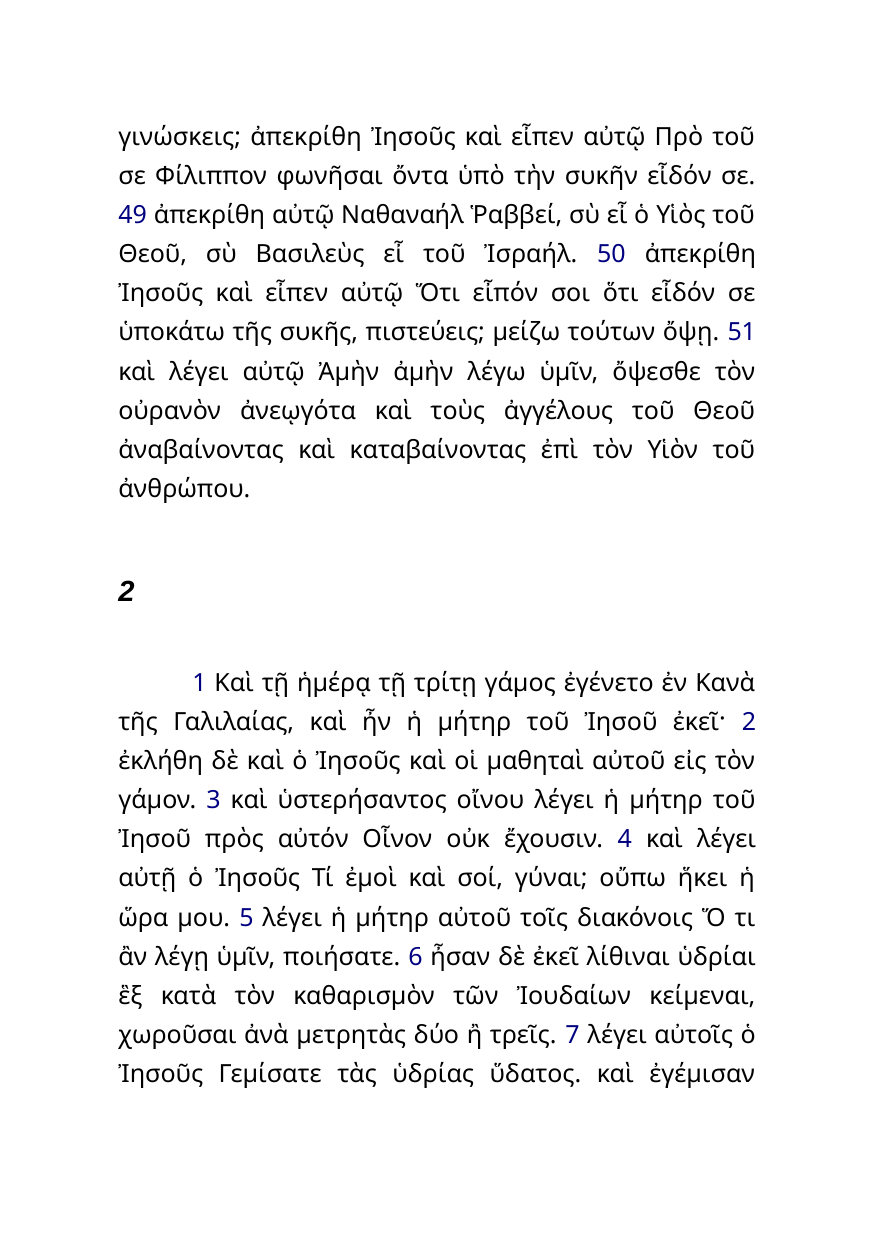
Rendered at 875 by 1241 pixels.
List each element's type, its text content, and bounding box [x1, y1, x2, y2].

subtitle 2 [118, 574, 756, 607]
text γινώσκεις; ἀπεκρίθη Ἰησοῦς καὶ εἶπεν αὐτῷ Πρὸ τοῦ σε Φίλιππον φωνῆσαι ὄντα ὑπὸ τὴν συκῆν εἶδόν σε. 49 ἀπεκρίθη αὐτῷ Ναθαναήλ Ῥαββεί, σὺ εἶ ὁ Υἱὸς τοῦ Θεοῦ, σὺ Βασιλεὺς εἶ τοῦ Ἰσραήλ. 50 ἀπεκρίθη Ἰησοῦς καὶ εἶπεν αὐτῷ Ὅτι εἶπόν σοι ὅτι εἶδόν σε ὑποκάτω τῆς συκῆς, πιστεύεις; μείζω τούτων ὄψῃ. 51 καὶ λέγει αὐτῷ Ἀμὴν ἀμὴν λέγω ὑμῖν, ὄψεσθε τὸν οὐρανὸν ἀνεῳγότα καὶ τοὺς ἀγγέλους τοῦ Θεοῦ ἀναβαίνοντας καὶ καταβαίνοντας ἐπὶ τὸν Υἱὸν τοῦ ἀνθρώπου. [118, 118, 756, 505]
text 1 Καὶ τῇ ἡμέρᾳ τῇ τρίτῃ γάμος ἐγένετο ἐν Κανὰ τῆς Γαλιλαίας, καὶ ἦν ἡ μήτηρ τοῦ Ἰησοῦ ἐκεῖ· 2 ἐκλήθη δὲ καὶ ὁ Ἰησοῦς καὶ οἱ μαθηταὶ αὐτοῦ εἰς τὸν γάμον. 3 καὶ ὑστερήσαντος οἴνου λέγει ἡ μήτηρ τοῦ Ἰησοῦ πρὸς αὐτόν Οἶνον οὐκ ἔχουσιν. 4 καὶ λέγει αὐτῇ ὁ Ἰησοῦς Τί ἐμοὶ καὶ σοί, γύναι; οὔπω ἥκει ἡ ὥρα μου. 5 λέγει ἡ μήτηρ αὐτοῦ τοῖς διακόνοις Ὅ τι ἂν λέγῃ ὑμῖν, ποιήσατε. 6 ἦσαν δὲ ἐκεῖ λίθιναι ὑδρίαι ἓξ κατὰ τὸν καθαρισμὸν τῶν Ἰουδαίων κείμεναι, χωροῦσαι ἀνὰ μετρητὰς δύο ἢ τρεῖς. 7 λέγει αὐτοῖς ὁ Ἰησοῦς Γεμίσατε τὰς ὑδρίας ὕδατος. καὶ ἐγέμισαν [118, 664, 756, 1090]
